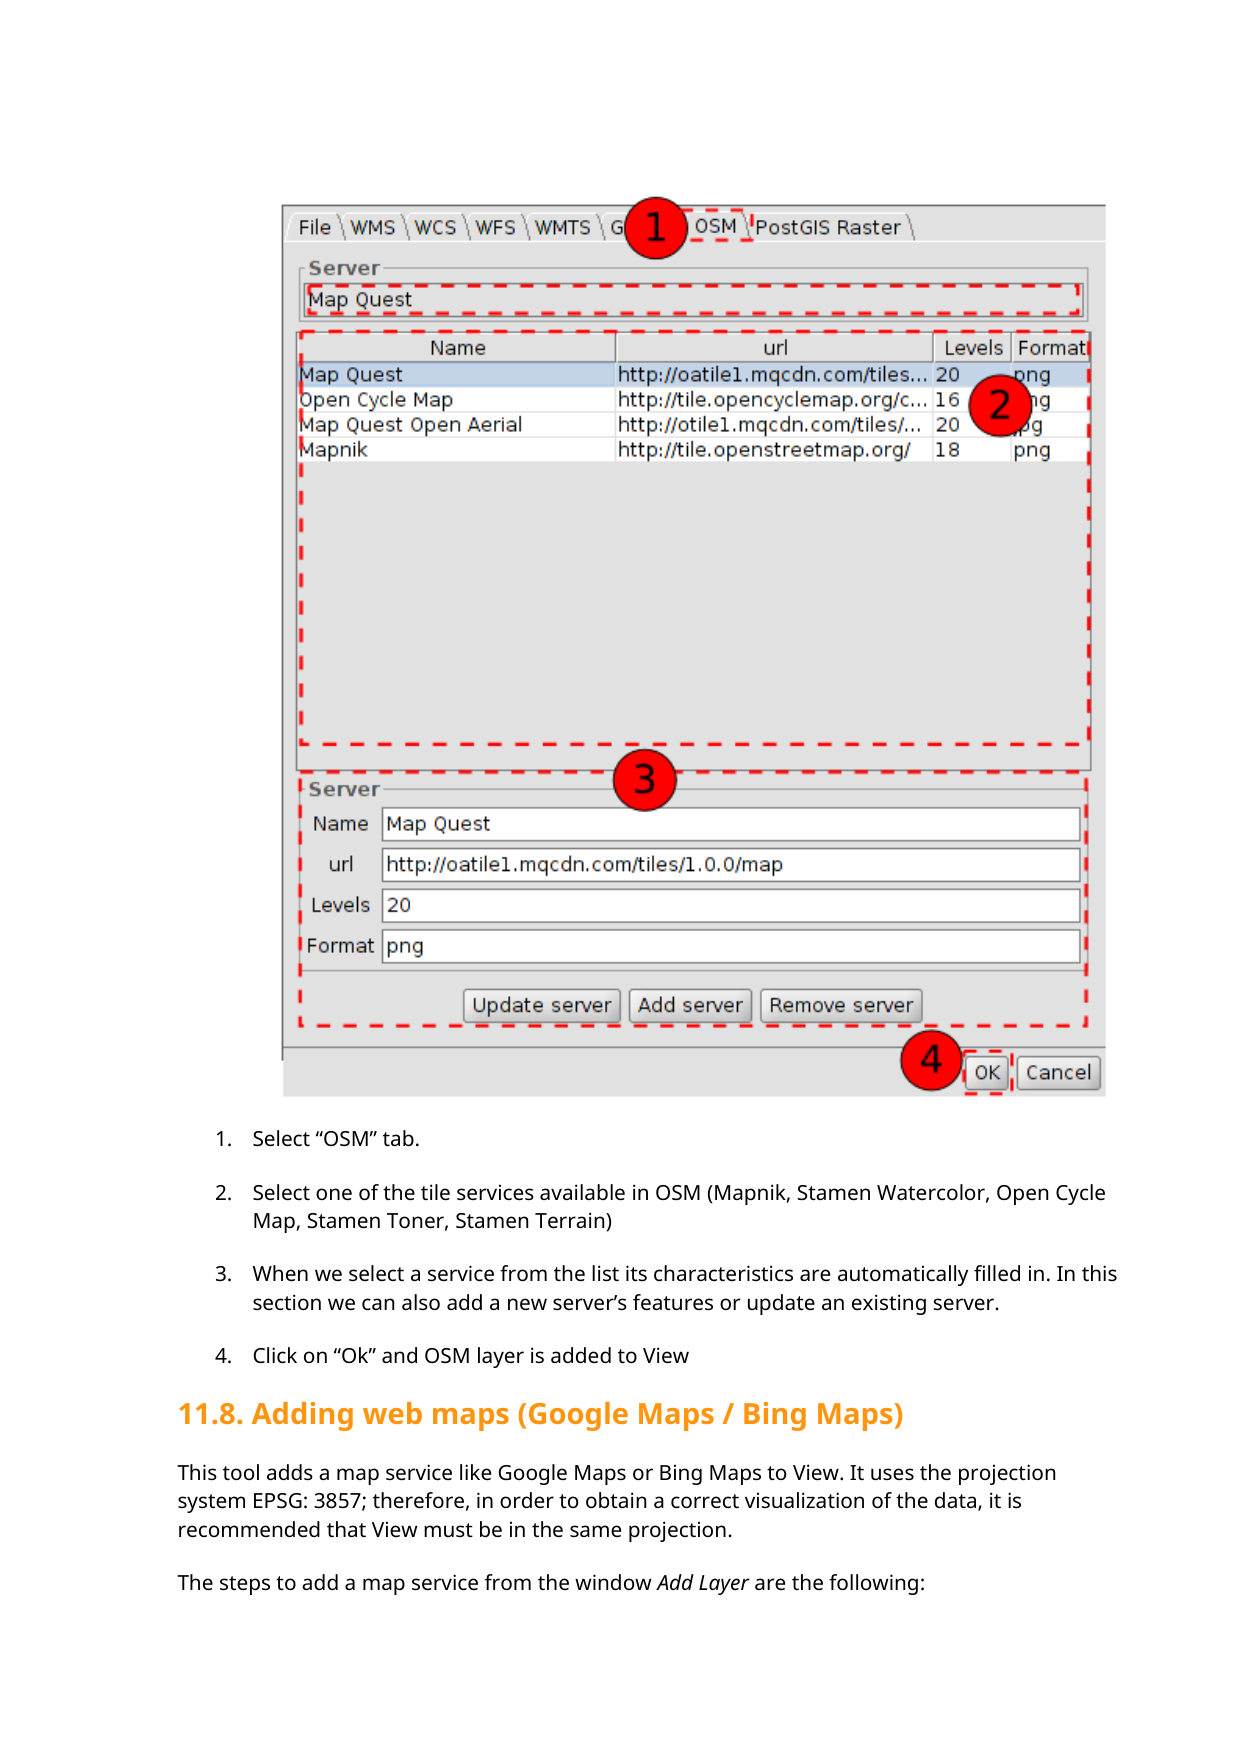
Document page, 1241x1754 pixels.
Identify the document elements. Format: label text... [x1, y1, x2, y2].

list Click on “Ok” and OSM layer is added to View [215, 1341, 1125, 1370]
list When we select a service from the list its characteristics are automatically filled in. In this section we can also add a new server’s features or update an existing server. [215, 1259, 1125, 1316]
list Select “OSM” tab. [215, 1124, 1125, 1153]
list Select one of the tile services available in OSM (Mapnik, Stamen Watercolor, Open Cycle Map, Stamen Toner, Stamen Terrain) [215, 1178, 1125, 1234]
picture [271, 183, 1106, 1100]
text The steps to add a map service from the window Add Layer are the following: [177, 1568, 1125, 1597]
subtitle 11.8. Adding web maps (Google Maps / Bing Maps) [177, 1393, 1125, 1433]
text This tool adds a map service like Google Maps or Bing Maps to View. It uses the projection system EPSG: 3857; therefore, in order to obtain a correct visualization of the data, it is recommended that View must be in the same projection. [177, 1458, 1125, 1543]
